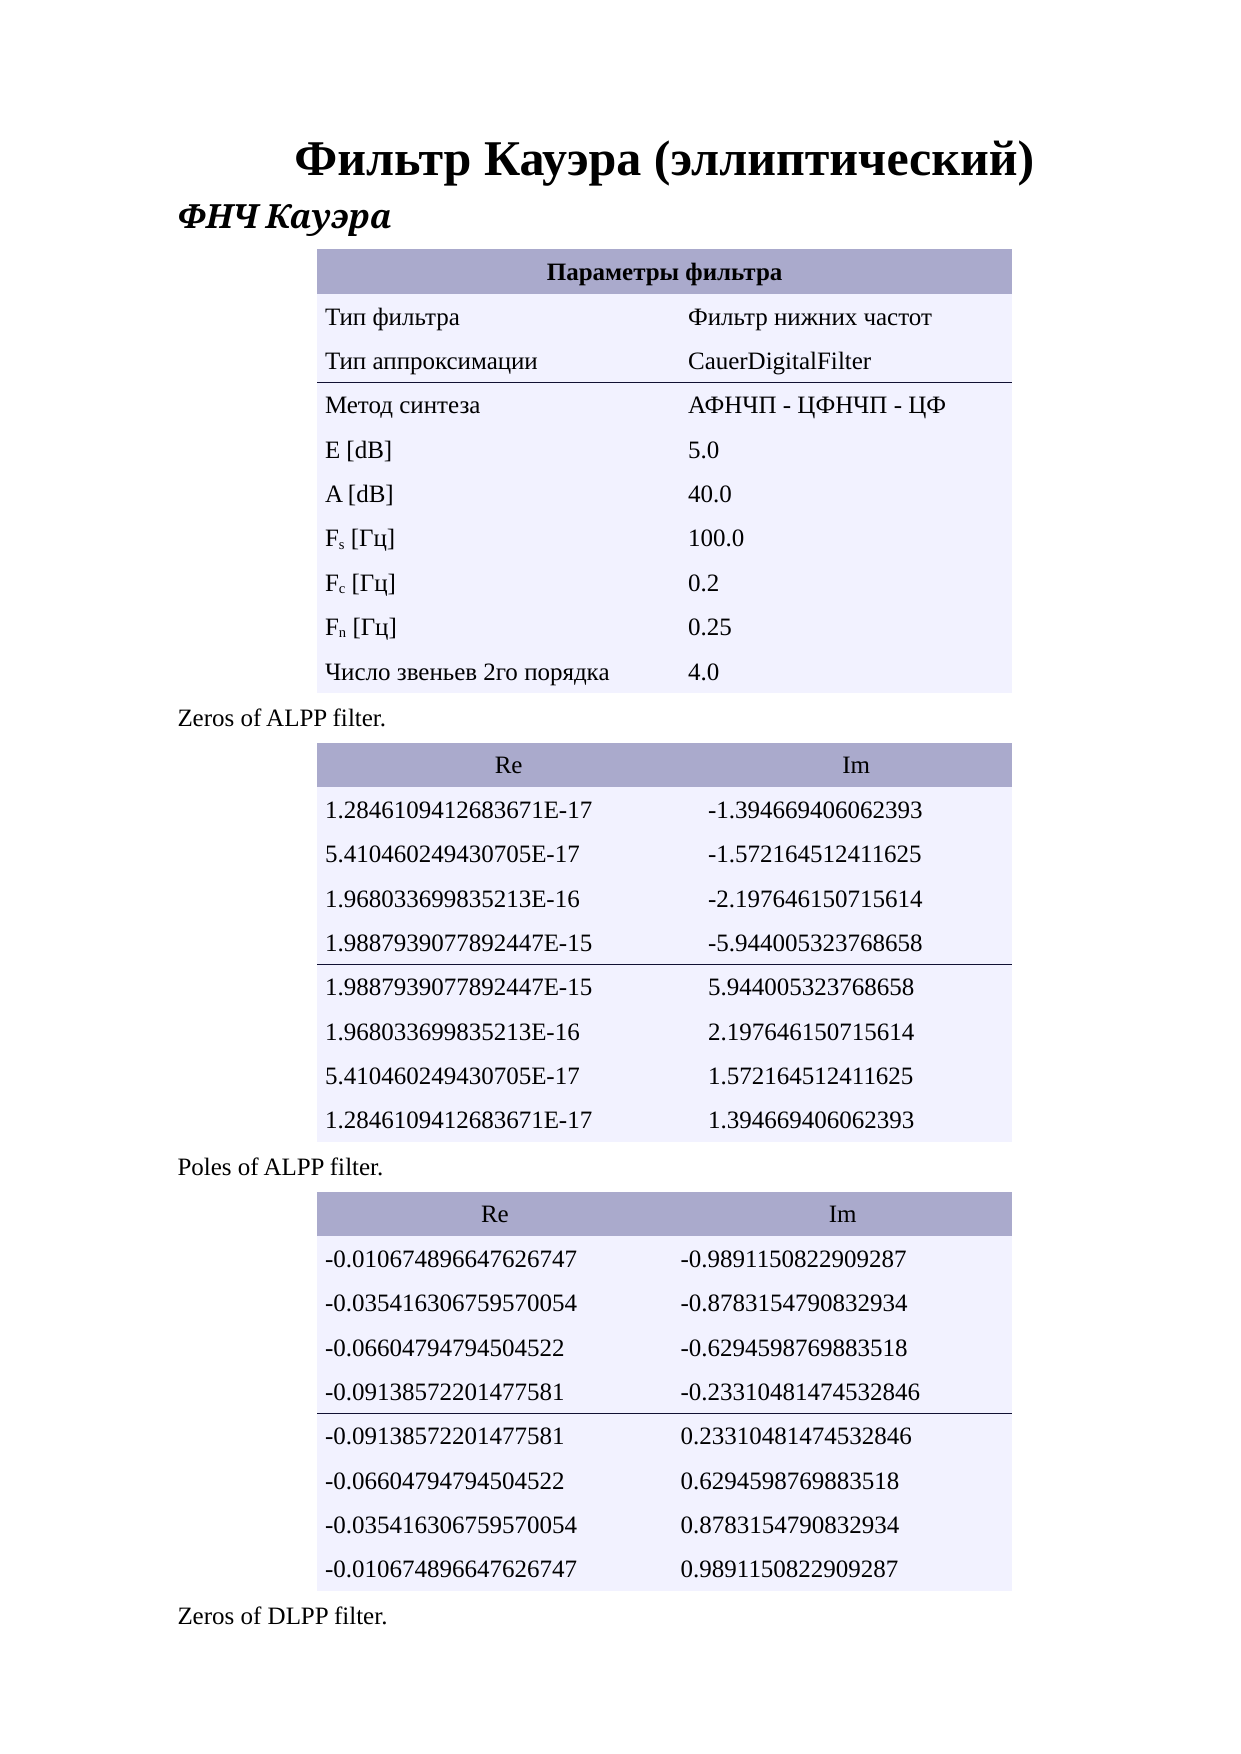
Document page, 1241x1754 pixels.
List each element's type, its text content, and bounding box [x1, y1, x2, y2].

table_cell 0.8783154790832934 [673, 1502, 1012, 1547]
table_cell -0.9891150822909287 [673, 1236, 1012, 1280]
table_cell 1.968033699835213E-16 [317, 876, 700, 920]
table_cell 5.410460249430705E-17 [317, 831, 700, 876]
table_cell Тип фильтра [317, 294, 680, 338]
table_cell 1.2846109412683671E-17 [317, 1098, 700, 1142]
table_cell 0.23310481474532846 [673, 1414, 1012, 1458]
table_cell 1.2846109412683671E-17 [317, 787, 700, 831]
table_cell -2.197646150715614 [700, 876, 1012, 920]
table_cell 5.0 [680, 427, 1012, 471]
table_header Параметры фильтра [317, 249, 1012, 294]
table_cell Fs [Гц] [317, 516, 680, 560]
table_cell 0.9891150822909287 [673, 1547, 1012, 1591]
table_cell Fc [Гц] [317, 560, 680, 604]
table_cell 100.0 [680, 516, 1012, 560]
table_cell -0.06604794794504522 [317, 1325, 673, 1369]
table_header Im [673, 1192, 1012, 1236]
table_cell Фильтр нижних частот [680, 294, 1012, 338]
subtitle Фильтр Кауэра (эллиптический) [177, 128, 1152, 186]
table_cell 1.572164512411625 [700, 1053, 1012, 1098]
table_cell CauerDigitalFilter [680, 338, 1012, 382]
table_cell -0.09138572201477581 [317, 1414, 673, 1458]
table_cell 0.2 [680, 560, 1012, 604]
table_cell АФНЧП - ЦФНЧП - ЦФ [680, 383, 1012, 427]
table_cell 40.0 [680, 471, 1012, 516]
table_cell -0.6294598769883518 [673, 1325, 1012, 1369]
table_cell A [dB] [317, 471, 680, 516]
table_cell -0.8783154790832934 [673, 1280, 1012, 1325]
subtitle ФНЧ Кауэра [177, 198, 1152, 237]
text Zeros of DLPP filter. [177, 1601, 1152, 1630]
table_header Re [317, 743, 700, 787]
table_cell Fn [Гц] [317, 604, 680, 649]
table_cell -0.010674896647626747 [317, 1547, 673, 1591]
table_cell -0.09138572201477581 [317, 1369, 673, 1413]
table_cell Тип аппроксимации [317, 338, 680, 382]
table_cell E [dB] [317, 427, 680, 471]
table_cell -1.394669406062393 [700, 787, 1012, 831]
table_cell -0.06604794794504522 [317, 1458, 673, 1502]
table_cell Число звеньев 2го порядка [317, 649, 680, 693]
table_cell -0.23310481474532846 [673, 1369, 1012, 1413]
table_cell Метод синтеза [317, 383, 680, 427]
table_cell 1.394669406062393 [700, 1098, 1012, 1142]
table_cell -0.035416306759570054 [317, 1502, 673, 1547]
table_cell -5.944005323768658 [700, 920, 1012, 964]
table_cell 1.9887939077892447E-15 [317, 920, 700, 964]
table_cell -0.010674896647626747 [317, 1236, 673, 1280]
table_header Im [700, 743, 1012, 787]
text Poles of ALPP filter. [177, 1152, 1152, 1181]
table_header Re [317, 1192, 673, 1236]
text Zeros of ALPP filter. [177, 703, 1152, 732]
table_cell 1.968033699835213E-16 [317, 1009, 700, 1053]
table_cell 5.410460249430705E-17 [317, 1053, 700, 1098]
table_cell 4.0 [680, 649, 1012, 693]
table_cell -1.572164512411625 [700, 831, 1012, 876]
table_cell -0.035416306759570054 [317, 1280, 673, 1325]
table_cell 0.25 [680, 604, 1012, 649]
table_cell 5.944005323768658 [700, 965, 1012, 1009]
table_cell 2.197646150715614 [700, 1009, 1012, 1053]
table_cell 1.9887939077892447E-15 [317, 965, 700, 1009]
table_cell 0.6294598769883518 [673, 1458, 1012, 1502]
